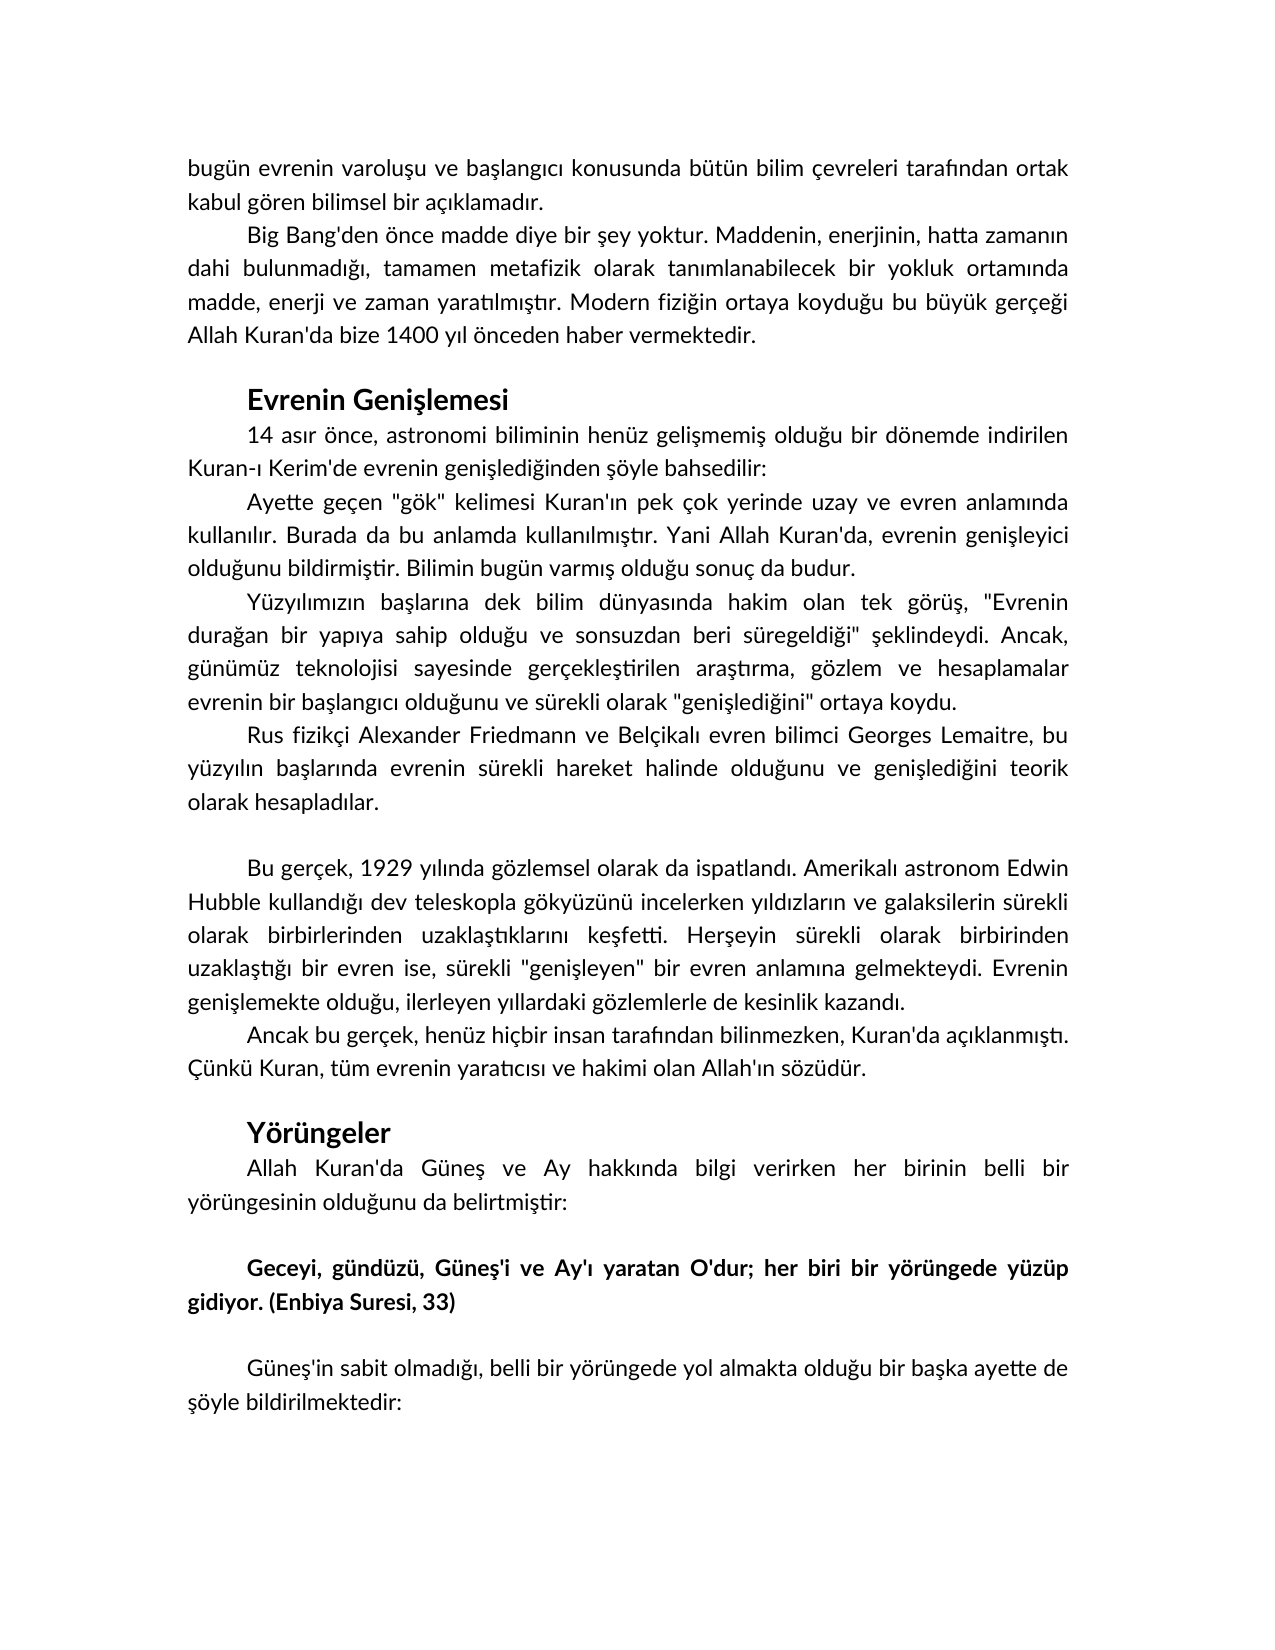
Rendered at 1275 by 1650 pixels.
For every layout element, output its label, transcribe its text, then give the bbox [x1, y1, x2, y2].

text Rus fizikçi Alexander Friedmann ve Belçikalı evren bilimci Georges Lemaitre, bu yüzyılın başlarında evrenin sürekli hareket halinde olduğunu ve genişlediğini teorik olarak hesapladılar. [187, 717, 1070, 817]
text Ancak bu gerçek, henüz hiçbir insan tarafından bilinmezken, Kuran'da açıklanmıştı. Çünkü Kuran, tüm evrenin yaratıcısı ve hakimi olan Allah'ın sözüdür. [187, 1017, 1070, 1083]
text Evrenin Genişlemesi [187, 383, 1070, 417]
text Geceyi, gündüzü, Güneş'i ve Ay'ı yaratan O'dur; her biri bir yörüngede yüzüp gidiyor. (Enbiya Suresi, 33) [187, 1250, 1070, 1317]
text bugün evrenin varoluşu ve başlangıcı konusunda bütün bilim çevreleri tarafından ortak kabul gören bilimsel bir açıklamadır. [187, 150, 1070, 217]
text Bu gerçek, 1929 yılında gözlemsel olarak da ispatlandı. Amerikalı astronom Edwin Hubble kullandığı dev teleskopla gökyüzünü incelerken yıldızların ve galaksilerin sürekli olarak birbirlerinden uzaklaştıklarını keşfetti. Herşeyin sürekli olarak birbirinden uzaklaştığı bir evren ise, sürekli "genişleyen" bir evren anlamına gelmekteydi. Evrenin genişlemekte olduğu, ilerleyen yıllardaki gözlemlerle de kesinlik kazandı. [187, 850, 1070, 1017]
text Big Bang'den önce madde diye bir şey yoktur. Maddenin, enerjinin, hatta zamanın dahi bulunmadığı, tamamen metafizik olarak tanımlanabilecek bir yokluk ortamında madde, enerji ve zaman yaratılmıştır. Modern fiziğin ortaya koyduğu bu büyük gerçeği Allah Kuran'da bize 1400 yıl önceden haber vermektedir. [187, 217, 1070, 350]
text Yüzyılımızın başlarına dek bilim dünyasında hakim olan tek görüş, "Evrenin durağan bir yapıya sahip olduğu ve sonsuzdan beri süregeldiği" şeklindeydi. Ancak, günümüz teknolojisi sayesinde gerçekleştirilen araştırma, gözlem ve hesaplamalar evrenin bir başlangıcı olduğunu ve sürekli olarak "genişlediğini" ortaya koydu. [187, 583, 1070, 717]
text Allah Kuran'da Güneş ve Ay hakkında bilgi verirken her birinin belli bir yörüngesinin olduğunu da belirtmiştir: [187, 1150, 1070, 1217]
text 14 asır önce, astronomi biliminin henüz gelişmemiş olduğu bir dönemde indirilen Kuran-ı Kerim'de evrenin genişlediğinden şöyle bahsedilir: [187, 417, 1070, 483]
text Yörüngeler [187, 1117, 1070, 1150]
text Güneş'in sabit olmadığı, belli bir yörüngede yol almakta olduğu bir başka ayette de şöyle bildirilmektedir: [187, 1350, 1070, 1417]
text Ayette geçen "gök" kelimesi Kuran'ın pek çok yerinde uzay ve evren anlamında kullanılır. Burada da bu anlamda kullanılmıştır. Yani Allah Kuran'da, evrenin genişleyici olduğunu bildirmiştir. Bilimin bugün varmış olduğu sonuç da budur. [187, 483, 1070, 583]
